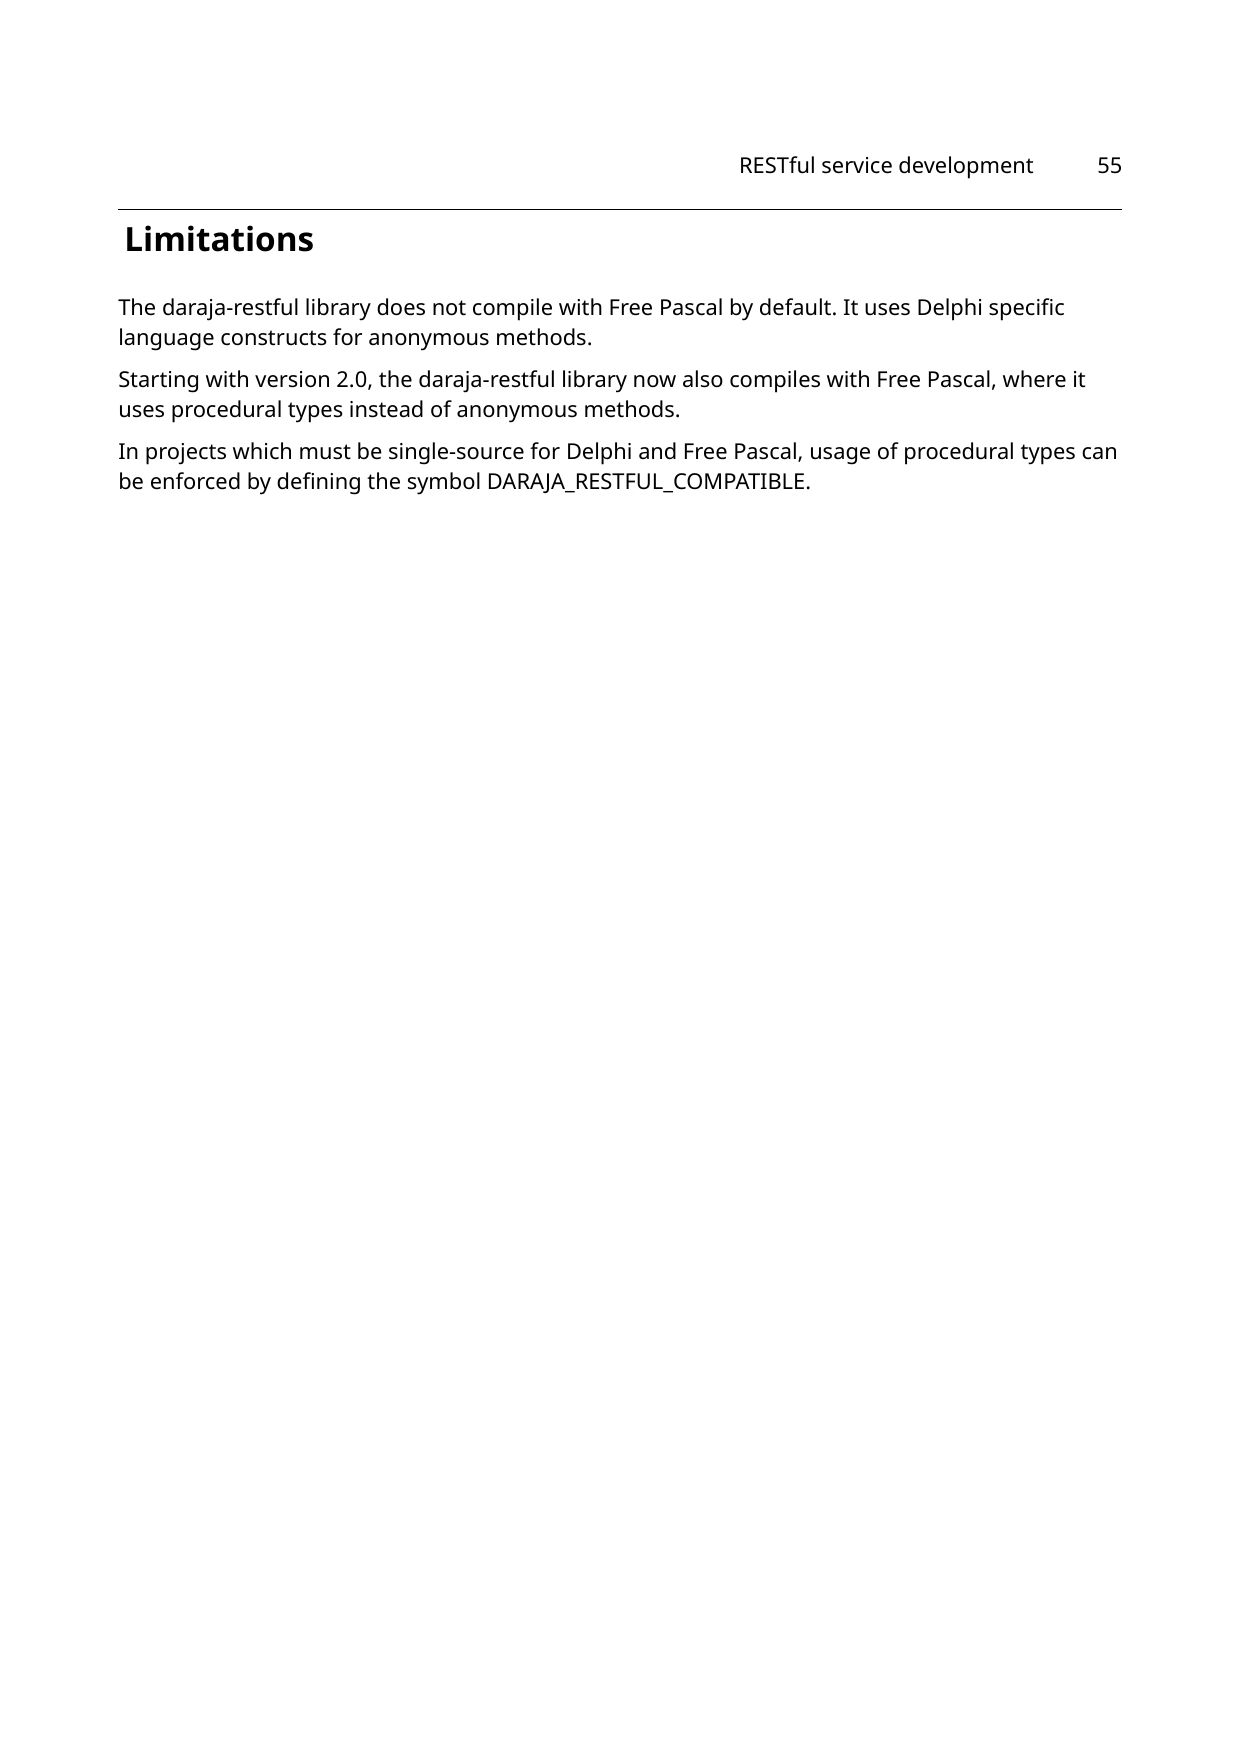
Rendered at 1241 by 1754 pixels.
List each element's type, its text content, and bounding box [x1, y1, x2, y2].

text Starting with version 2.0, the daraja-restful library now also compiles with Free Pascal, where it uses procedural types instead of anonymous methods. [118, 364, 1122, 423]
text In projects which must be single-source for Delphi and Free Pascal, usage of procedural types can be enforced by defining the symbol DARAJA_RESTFUL_COMPATIBLE. [118, 436, 1122, 496]
text The daraja-restful library does not compile with Free Pascal by default. It uses Delphi specific language constructs for anonymous methods. [118, 292, 1122, 351]
subtitle Limitations [118, 210, 1122, 268]
